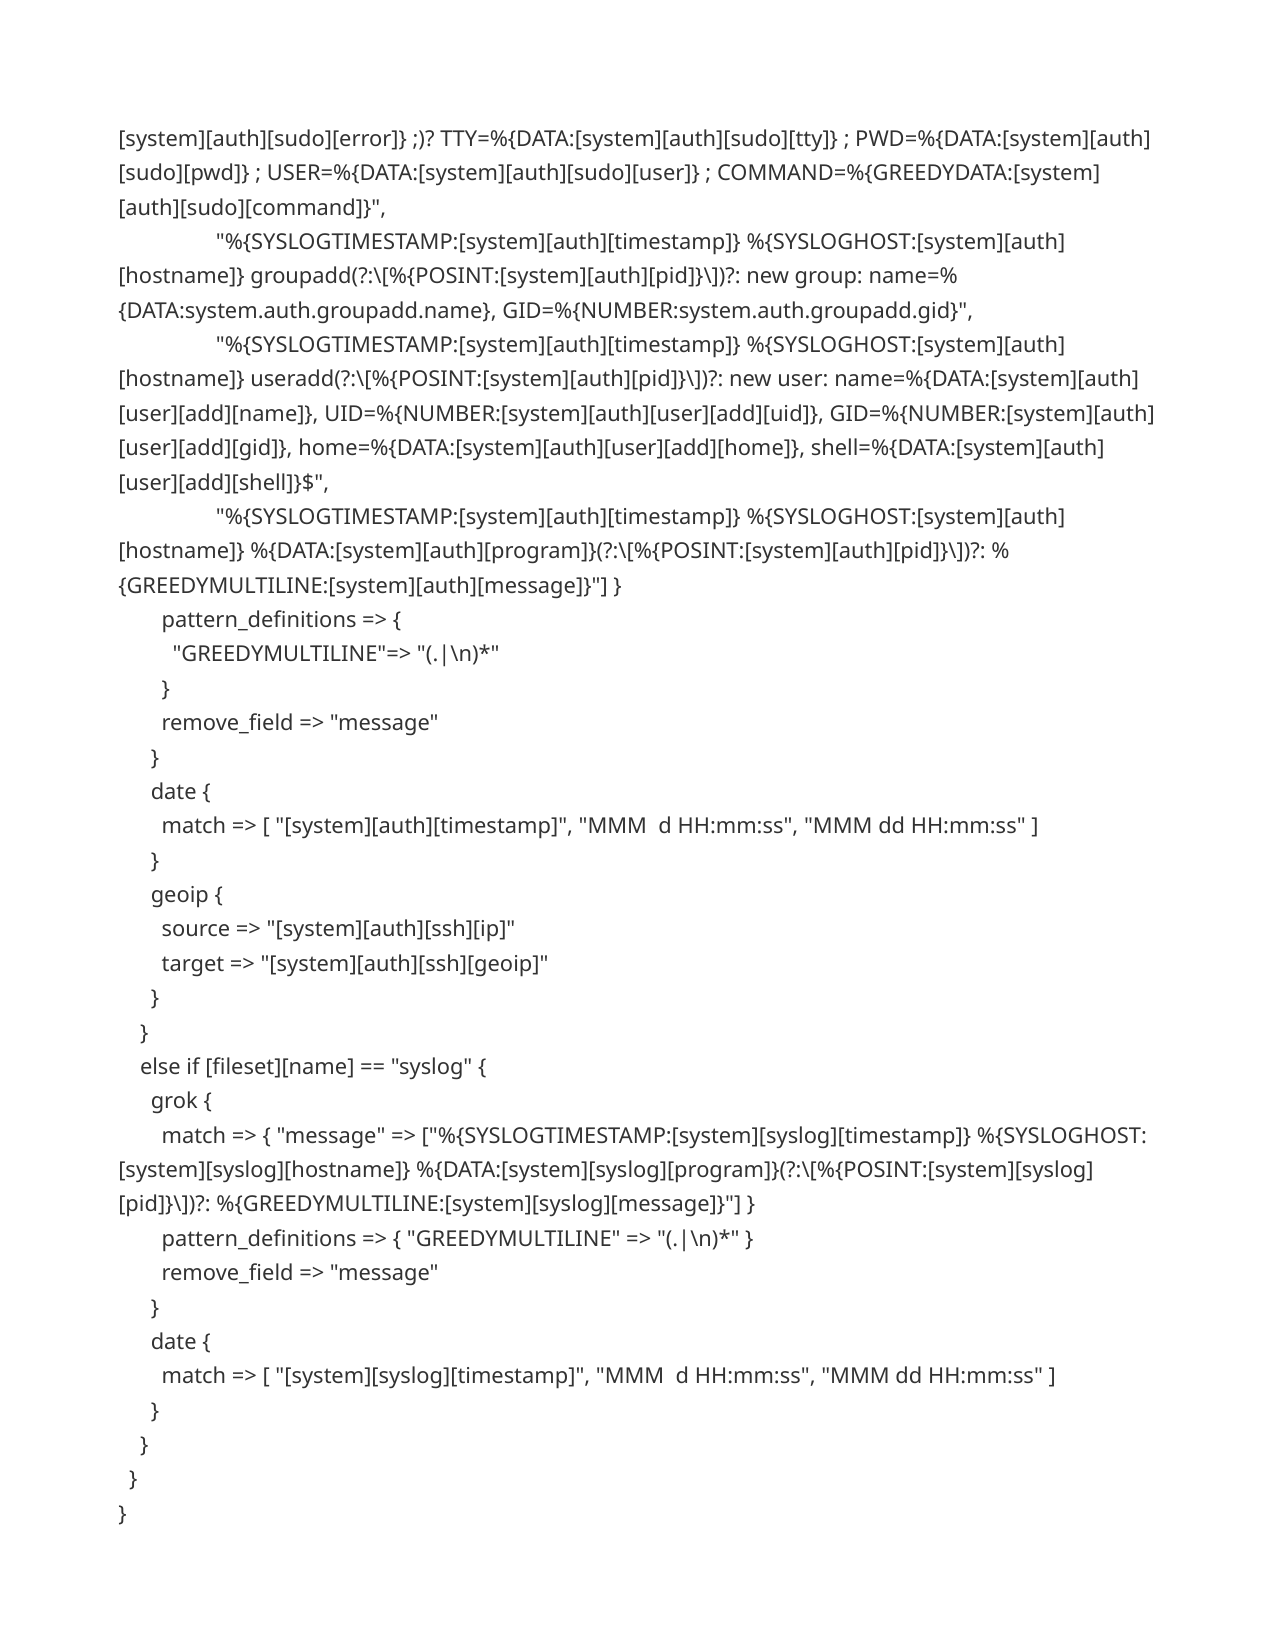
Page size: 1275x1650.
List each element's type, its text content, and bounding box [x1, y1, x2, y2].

text else if [fileset][name] == "syslog" { [118, 1046, 1157, 1081]
text match => [ "[system][auth][timestamp]", "MMM d HH:mm:ss", "MMM dd HH:mm:ss" ] [118, 806, 1157, 840]
text date { [118, 771, 1157, 806]
text } [118, 840, 1157, 874]
text match => [ "[system][syslog][timestamp]", "MMM d HH:mm:ss", "MMM dd HH:mm:ss" ] [118, 1356, 1157, 1390]
text } [118, 977, 1157, 1012]
text "%{SYSLOGTIMESTAMP:[system][auth][timestamp]} %{SYSLOGHOST:[system][auth][hostname]} useradd(?:\[%{POSINT:[system][auth][pid]}\])?: new user: name=%{DATA:[system][auth][user][add][name]}, UID=%{NUMBER:[system][auth][user][add][uid]}, GID=%{NUMBER:[system][auth][user][add][gid]}, home=%{DATA:[system][auth][user][add][home]}, shell=%{DATA:[system][auth][user][add][shell]}$", [118, 324, 1157, 496]
text target => "[system][auth][ssh][geoip]" [118, 943, 1157, 977]
text grok { [118, 1081, 1157, 1115]
text pattern_definitions => { "GREEDYMULTILINE" => "(.|\n)*" } [118, 1218, 1157, 1252]
text } [118, 1493, 1157, 1527]
text } [118, 1012, 1157, 1046]
text } [118, 1287, 1157, 1321]
text } [118, 1459, 1157, 1493]
text date { [118, 1321, 1157, 1356]
text } [118, 1424, 1157, 1459]
text match => { "message" => ["%{SYSLOGTIMESTAMP:[system][syslog][timestamp]} %{SYSLOGHOST:[system][syslog][hostname]} %{DATA:[system][syslog][program]}(?:\[%{POSINT:[system][syslog][pid]}\])?: %{GREEDYMULTILINE:[system][syslog][message]}"] } [118, 1115, 1157, 1218]
text remove_field => "message" [118, 702, 1157, 737]
text } [118, 668, 1157, 702]
text } [118, 1390, 1157, 1424]
text remove_field => "message" [118, 1252, 1157, 1287]
text [system][auth][sudo][error]} ;)? TTY=%{DATA:[system][auth][sudo][tty]} ; PWD=%{DATA:[system][auth][sudo][pwd]} ; USER=%{DATA:[system][auth][sudo][user]} ; COMMAND=%{GREEDYDATA:[system][auth][sudo][command]}", [118, 118, 1157, 221]
text "%{SYSLOGTIMESTAMP:[system][auth][timestamp]} %{SYSLOGHOST:[system][auth][hostname]} %{DATA:[system][auth][program]}(?:\[%{POSINT:[system][auth][pid]}\])?: %{GREEDYMULTILINE:[system][auth][message]}"] } [118, 496, 1157, 599]
text source => "[system][auth][ssh][ip]" [118, 909, 1157, 943]
text "GREEDYMULTILINE"=> "(.|\n)*" [118, 634, 1157, 668]
text } [118, 737, 1157, 771]
text pattern_definitions => { [118, 599, 1157, 634]
text geoip { [118, 874, 1157, 909]
text "%{SYSLOGTIMESTAMP:[system][auth][timestamp]} %{SYSLOGHOST:[system][auth][hostname]} groupadd(?:\[%{POSINT:[system][auth][pid]}\])?: new group: name=%{DATA:system.auth.groupadd.name}, GID=%{NUMBER:system.auth.groupadd.gid}", [118, 221, 1157, 324]
